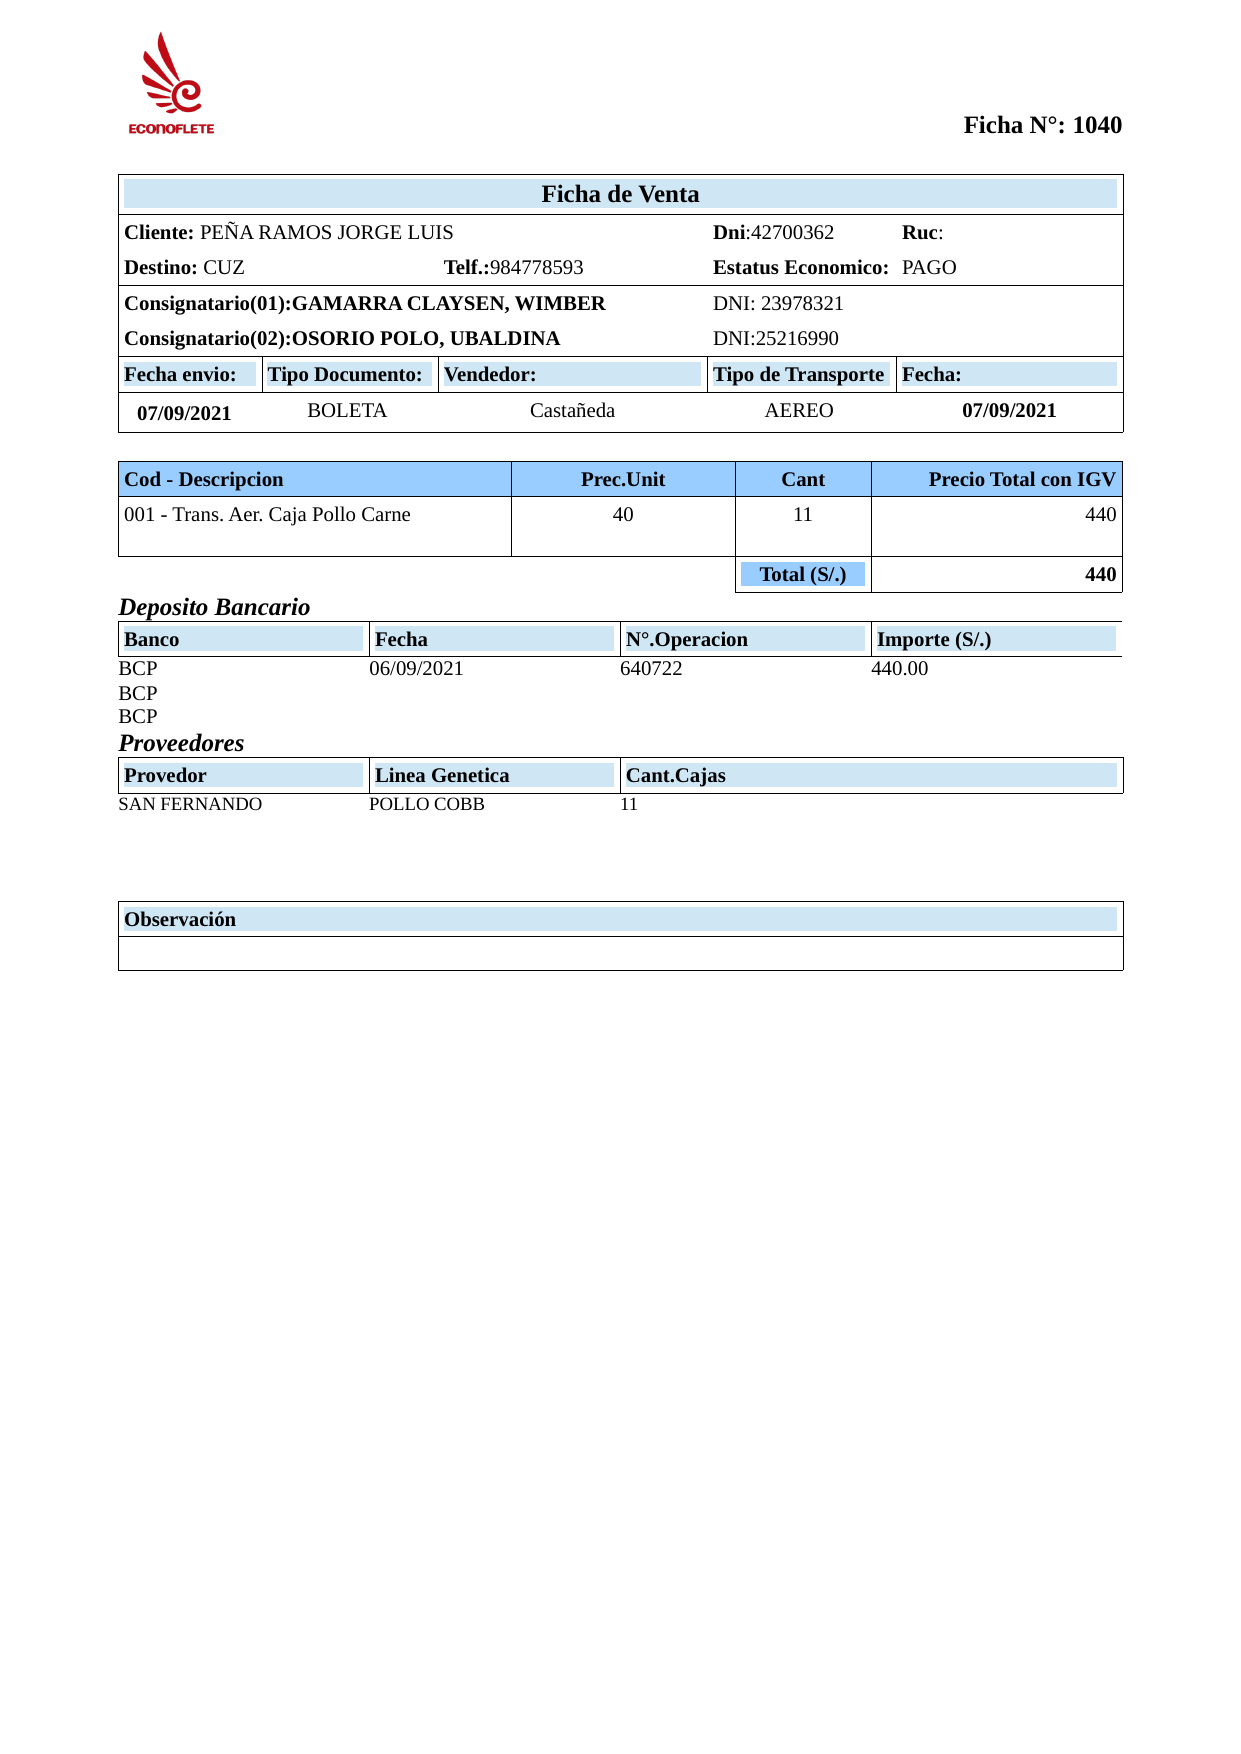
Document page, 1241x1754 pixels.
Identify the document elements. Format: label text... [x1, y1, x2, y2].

table_cell 11 [736, 497, 871, 556]
table_header Banco [119, 622, 369, 656]
table_cell 001 - Trans. Aer. Caja Pollo Carne [119, 497, 511, 556]
text Proveedores [118, 728, 1122, 757]
table_cell [118, 879, 369, 901]
table_cell POLLO COBB [369, 794, 620, 814]
table_header Observación [119, 902, 1123, 936]
table_cell [620, 705, 871, 728]
table_cell BCP [118, 680, 369, 704]
table_cell 640722 [620, 657, 871, 680]
table_cell Cliente: PEÑA RAMOS JORGE LUIS [119, 215, 707, 249]
table_cell BCP [118, 657, 369, 680]
table_cell [620, 836, 1123, 858]
table_cell Destino: CUZ [119, 249, 438, 285]
table_cell Tipo de Transporte [708, 357, 896, 392]
table_cell 440 [872, 557, 1122, 592]
table_header Linea Genetica [370, 758, 620, 793]
table_cell Tipo Documento: [263, 357, 438, 392]
table_cell SAN FERNANDO [118, 794, 369, 814]
table_cell Vendedor: [439, 357, 707, 392]
table_header Cant.Cajas [621, 758, 1123, 793]
table_cell 440.00 [871, 657, 1122, 680]
table_cell Consignatario(01):GAMARRA CLAYSEN, WIMBER [119, 286, 707, 321]
table_header Cod - Descripcion [119, 462, 511, 496]
table_cell AEREO [707, 393, 896, 432]
table_cell Consignatario(02):OSORIO POLO, UBALDINA [119, 321, 707, 356]
table_header Importe (S/.) [872, 622, 1122, 656]
table_header Prec.Unit [512, 462, 735, 496]
table_cell [511, 557, 735, 592]
table_cell Fecha: [897, 357, 1123, 392]
table_cell [620, 858, 1123, 879]
table_header Provedor [119, 758, 369, 793]
table_cell [369, 705, 620, 728]
table_cell [118, 858, 369, 879]
table_cell [118, 815, 369, 836]
table_cell Dni:42700362 [707, 215, 896, 249]
table_cell [369, 879, 620, 901]
table_cell Estatus Economico: [707, 249, 896, 285]
table_cell [118, 557, 511, 592]
table_header Precio Total con IGV [872, 462, 1122, 496]
table_cell [871, 705, 1122, 728]
table_cell [118, 836, 369, 858]
table_cell 11 [620, 794, 1123, 814]
table_cell [369, 858, 620, 879]
table_cell 07/09/2021 [119, 393, 262, 432]
table_cell [871, 680, 1122, 704]
table_cell [620, 879, 1123, 901]
table_cell PAGO [896, 249, 1123, 285]
table_cell Fecha envio: [119, 357, 262, 392]
table_cell [369, 836, 620, 858]
table_cell DNI: 23978321 [707, 286, 1123, 321]
table_cell 40 [512, 497, 735, 556]
table_cell 07/09/2021 [896, 393, 1123, 432]
table_cell BCP [118, 705, 369, 728]
table_header N°.Operacion [621, 622, 871, 656]
table_cell [119, 937, 1123, 969]
text Deposito Bancario [118, 592, 1122, 621]
table_cell [620, 680, 871, 704]
table_cell [369, 680, 620, 704]
table_header Cant [736, 462, 871, 496]
table_cell Ruc: [896, 215, 1123, 249]
table_header Ficha de Venta [119, 175, 1123, 214]
table_cell Telf.:984778593 [438, 249, 707, 285]
table_cell [620, 815, 1123, 836]
table_cell [369, 815, 620, 836]
table_header Fecha [370, 622, 620, 656]
picture [118, 31, 225, 134]
table_cell 440 [872, 497, 1122, 556]
table_cell Castañeda [438, 393, 707, 432]
table_cell DNI:25216990 [707, 321, 1123, 356]
table_cell Total (S/.) [736, 557, 871, 592]
table_cell BOLETA [262, 393, 438, 432]
table_cell 06/09/2021 [369, 657, 620, 680]
